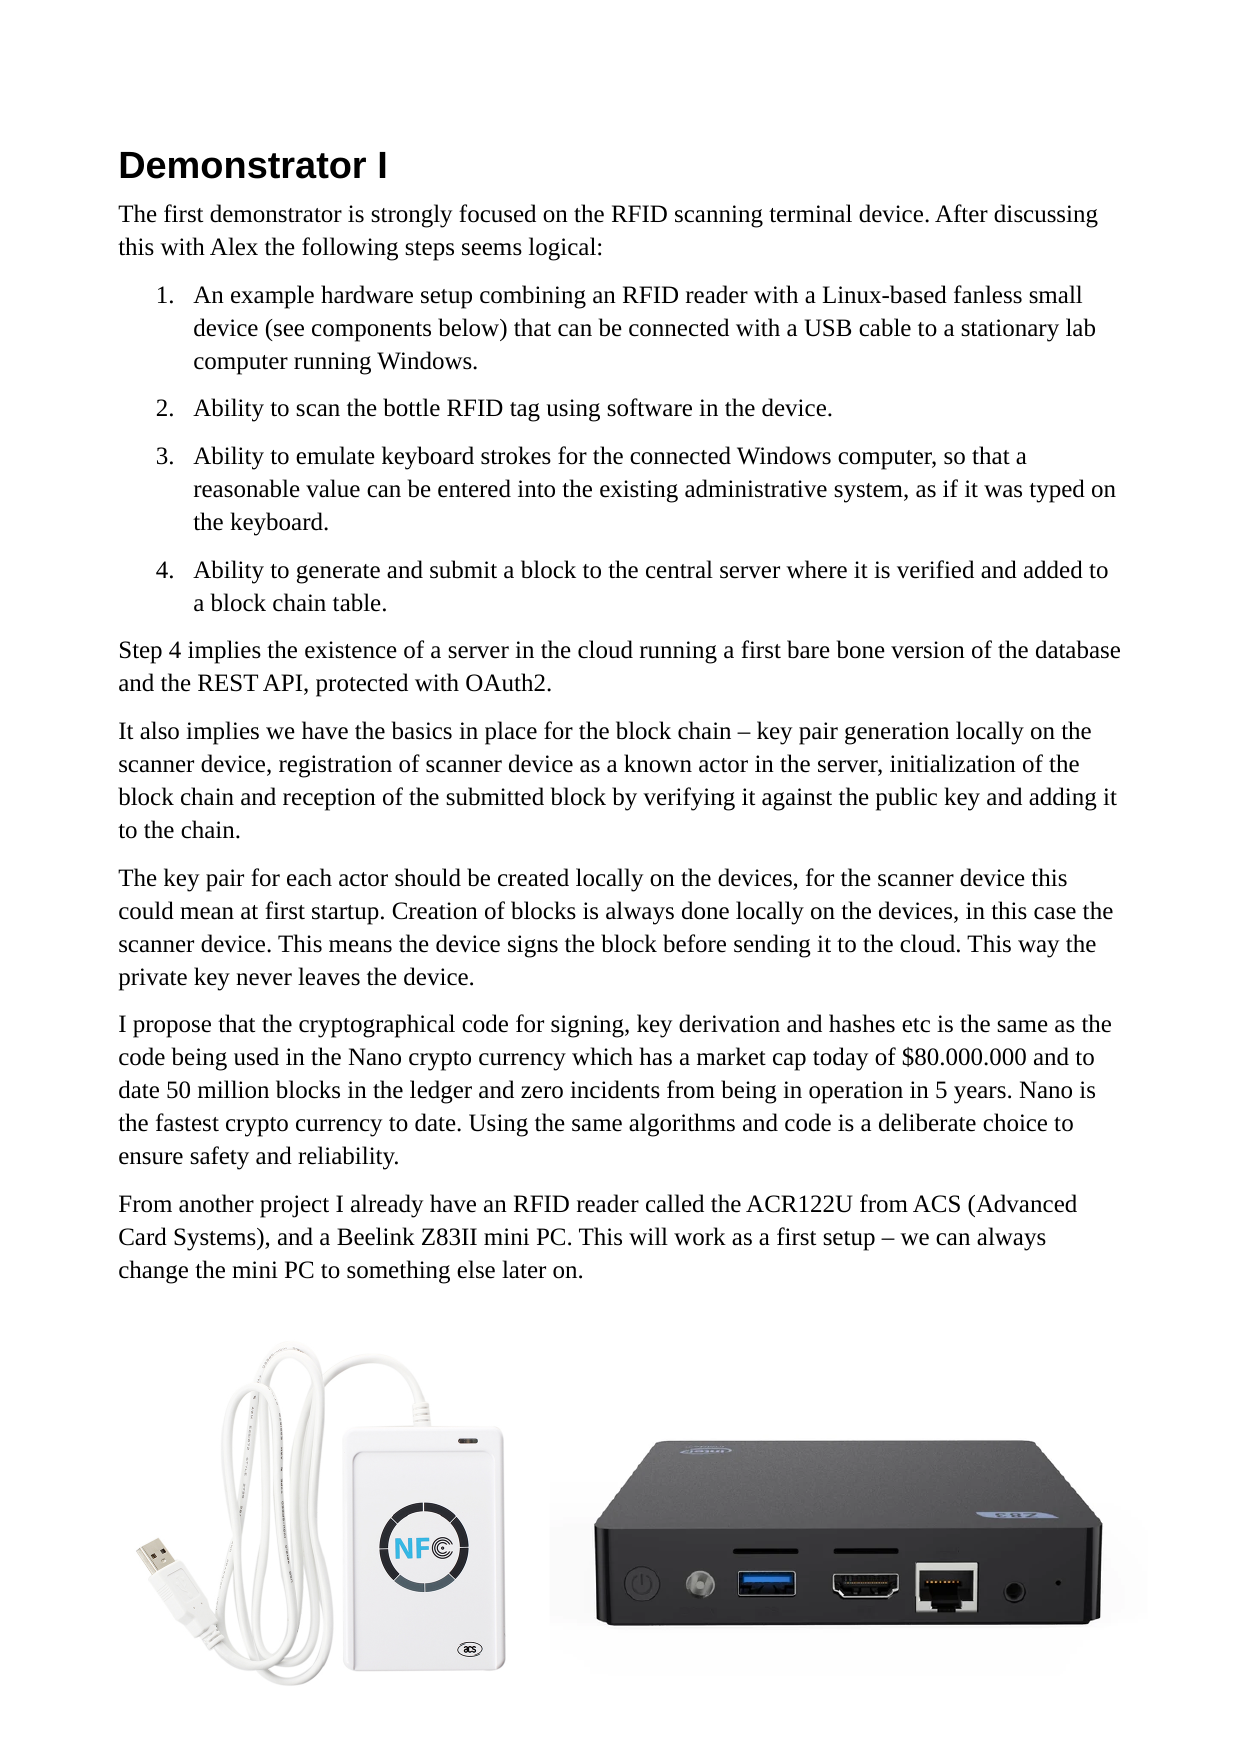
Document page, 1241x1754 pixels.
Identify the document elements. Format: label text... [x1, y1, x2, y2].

picture [549, 1397, 1148, 1676]
text The key pair for each actor should be created locally on the devices, for the scanner device this could mean at first startup. Creation of blocks is always done locally on the devices, in this case the scanner device. This means the device signs the block before sending it to the cloud. This way the private key never leaves the device. [118, 863, 1122, 991]
list Ability to generate and submit a block to the central server where it is verified and added to a block chain table. [156, 555, 1122, 617]
text The first demonstrator is strongly focused on the RFID scanning terminal device. After discussing this with Alex the following steps seems logical: [118, 199, 1122, 261]
text It also implies we have the basics in place for the block chain – key pair generation locally on the scanner device, registration of scanner device as a known actor in the server, initialization of the block chain and reception of the submitted block by verifying it against the public key and adding it to the chain. [118, 716, 1122, 844]
text Step 4 implies the existence of a server in the cloud running a first bare bone version of the database and the REST API, protected with OAuth2. [118, 635, 1122, 697]
text I propose that the cryptographical code for signing, key derivation and hashes etc is the same as the code being used in the Nano crypto currency which has a market cap today of $80.000.000 and to date 50 million blocks in the ledger and zero incidents from being in operation in 5 years. Nano is the fastest crypto currency to date. Using the same algorithms and code is a deliberate choice to ensure safety and reliability. [118, 1009, 1122, 1170]
text From another project I already have an RFID reader called the ACR122U from ACS (Advanced Card Systems), and a Beelink Z83II mini PC. This will work as a first setup – we can always change the mini PC to something else later on. [118, 1189, 1122, 1284]
subtitle Demonstrator I [118, 143, 1122, 187]
list Ability to emulate keyboard strokes for the connected Windows computer, so that a reasonable value can be entered into the existing administrative system, as if it was typed on the keyboard. [156, 441, 1122, 536]
picture [122, 1314, 524, 1716]
list Ability to scan the bottle RFID tag using software in the device. [156, 393, 1122, 422]
list An example hardware setup combining an RFID reader with a Linux-based fanless small device (see components below) that can be connected with a USB cable to a stationary lab computer running Windows. [156, 280, 1122, 375]
